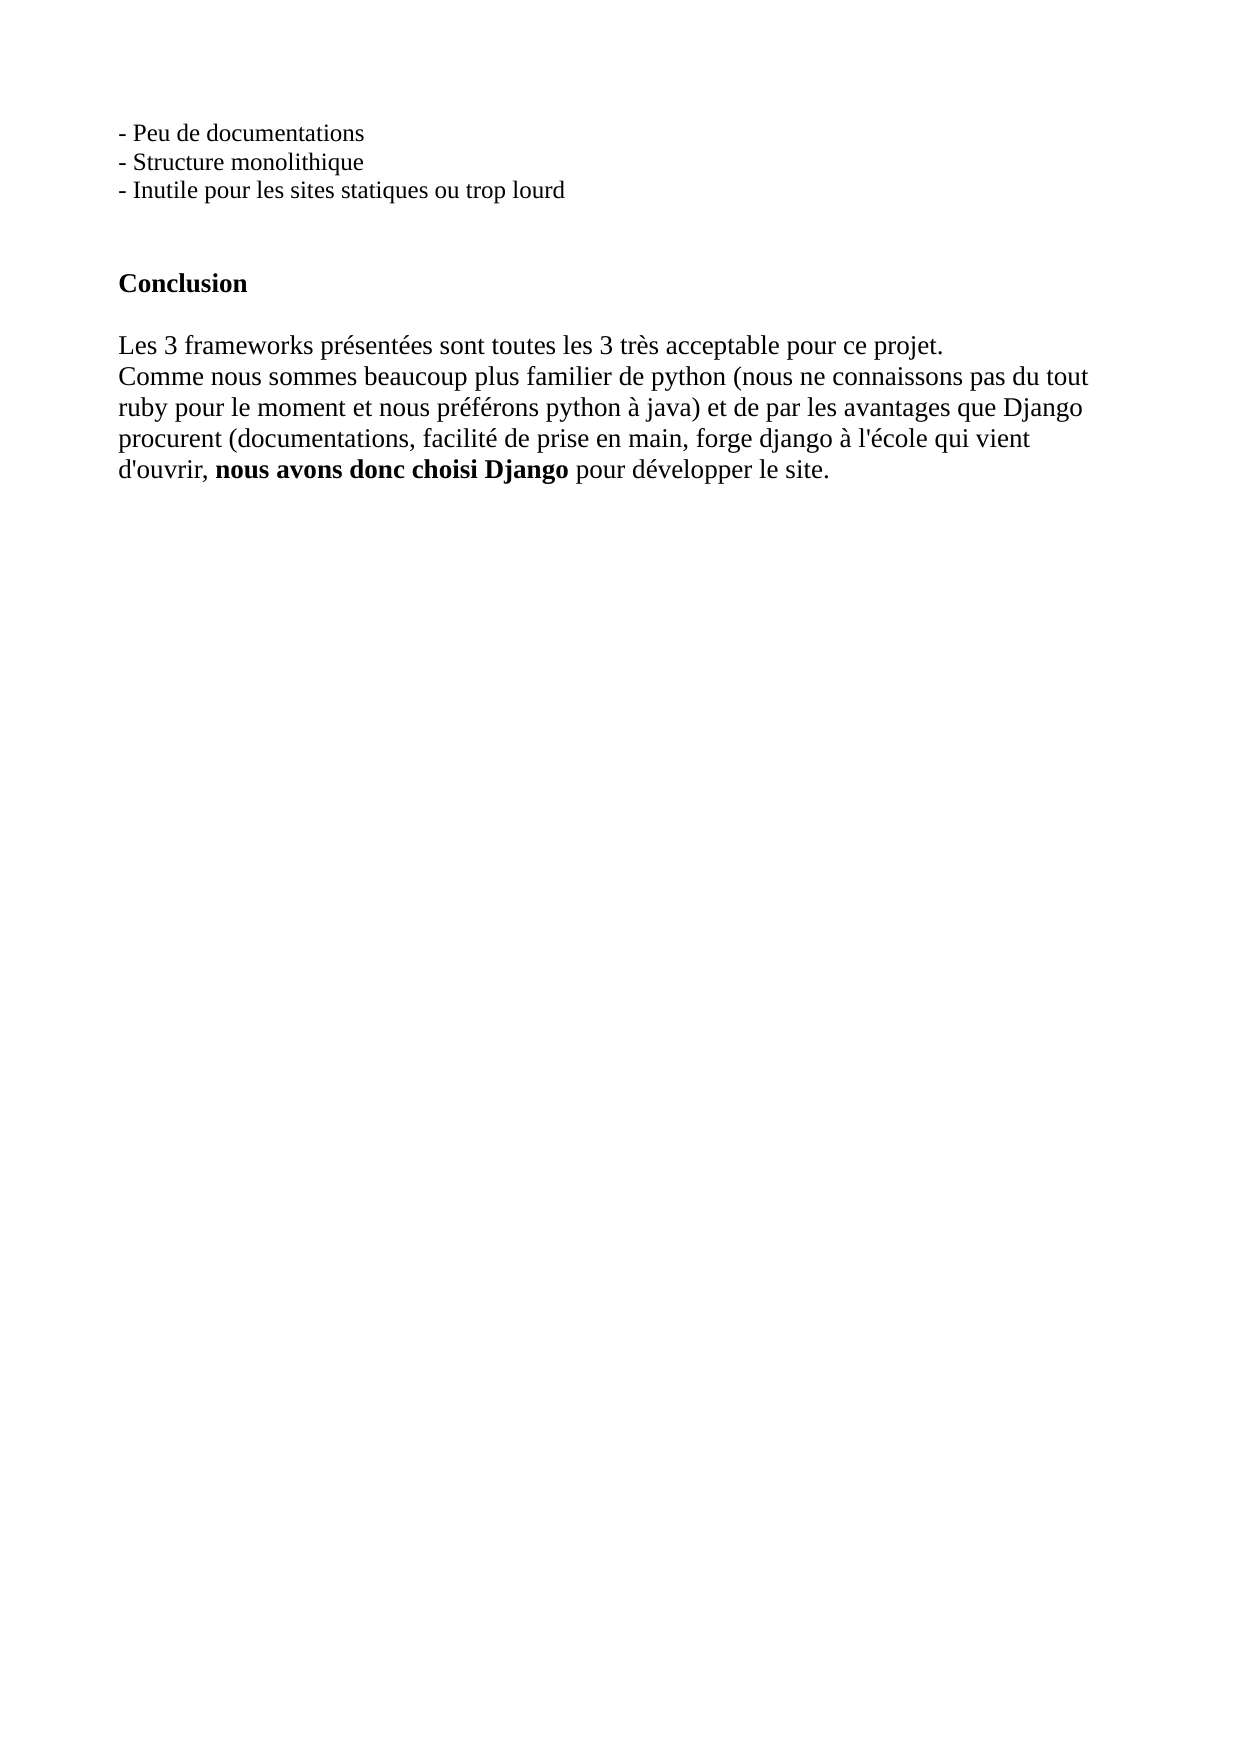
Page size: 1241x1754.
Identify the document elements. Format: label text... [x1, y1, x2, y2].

text - Inutile pour les sites statiques ou trop lourd [118, 176, 1122, 204]
text - Structure monolithique [118, 147, 1122, 176]
text Comme nous sommes beaucoup plus familier de python (nous ne connaissons pas du tout ruby pour le moment et nous préférons python à java) et de par les avantages que Django procurent (documentations, facilité de prise en main, forge django à l'école qui vient d'ouvrir, nous avons donc choisi Django pour développer le site. [118, 360, 1122, 485]
text Conclusion [118, 267, 1122, 298]
text - Peu de documentations [118, 118, 1122, 147]
text Les 3 frameworks présentées sont toutes les 3 très acceptable pour ce projet. [118, 298, 1122, 360]
